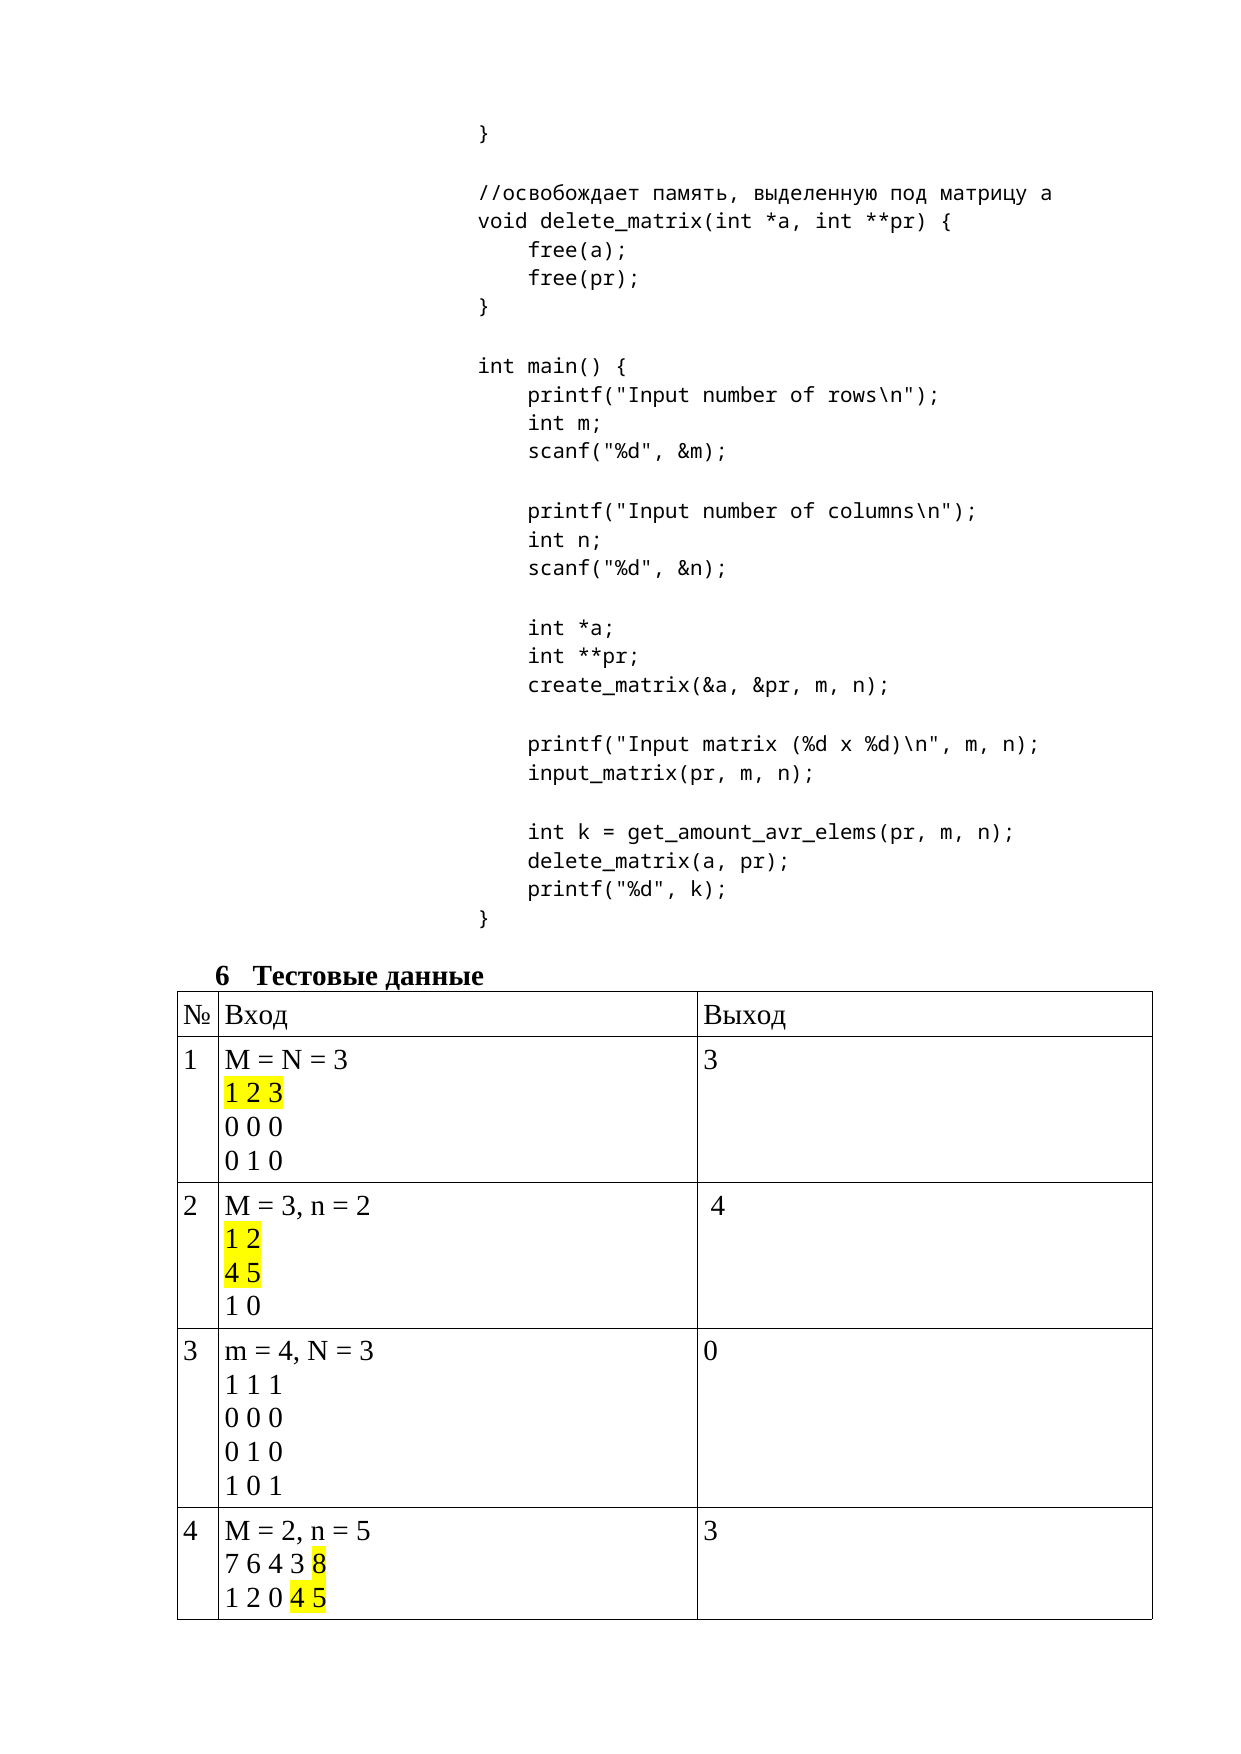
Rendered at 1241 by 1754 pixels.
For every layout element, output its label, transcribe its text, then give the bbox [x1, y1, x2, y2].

table_cell M = 3, n = 2 1 2 4 5 1 0 [219, 1183, 697, 1328]
table_cell M = 2, n = 5 7 6 4 3 8 1 2 0 4 5 [219, 1508, 697, 1619]
table_header № [178, 992, 218, 1036]
list } //освобождает память, выделенную под матрицу a void delete_matrix(int *a, int **pr) { free(a); free(pr); } int main() { printf("Input number of rows\n"); int m; scanf("%d", &m); printf("Input number of columns\n"); int n; scanf("%d", &n); int *a; int **pr; create_matrix(&a, &pr, m, n); printf("Input matrix (%d x %d)\n", m, n); input_matrix(pr, m, n); int k = get_amount_avr_elems(pr, m, n); delete_matrix(a, pr); printf("%d", k); } [440, 118, 1152, 931]
table_cell m = 4, N = 3 1 1 1 0 0 0 0 1 0 1 0 1 [219, 1329, 697, 1507]
table_cell 4 [178, 1508, 218, 1619]
table_cell 4 [698, 1183, 1152, 1328]
table_cell 3 [698, 1037, 1152, 1182]
table_cell 2 [178, 1183, 218, 1328]
list Тестовые данные [215, 958, 1152, 991]
table_cell 3 [698, 1508, 1152, 1619]
table_header Вход [219, 992, 697, 1036]
table_cell 3 [178, 1329, 218, 1507]
table_cell M = N = 3 1 2 3 0 0 0 0 1 0 [219, 1037, 697, 1182]
table_header Выход [698, 992, 1152, 1036]
table_cell 0 [698, 1329, 1152, 1507]
table_cell 1 [178, 1037, 218, 1182]
